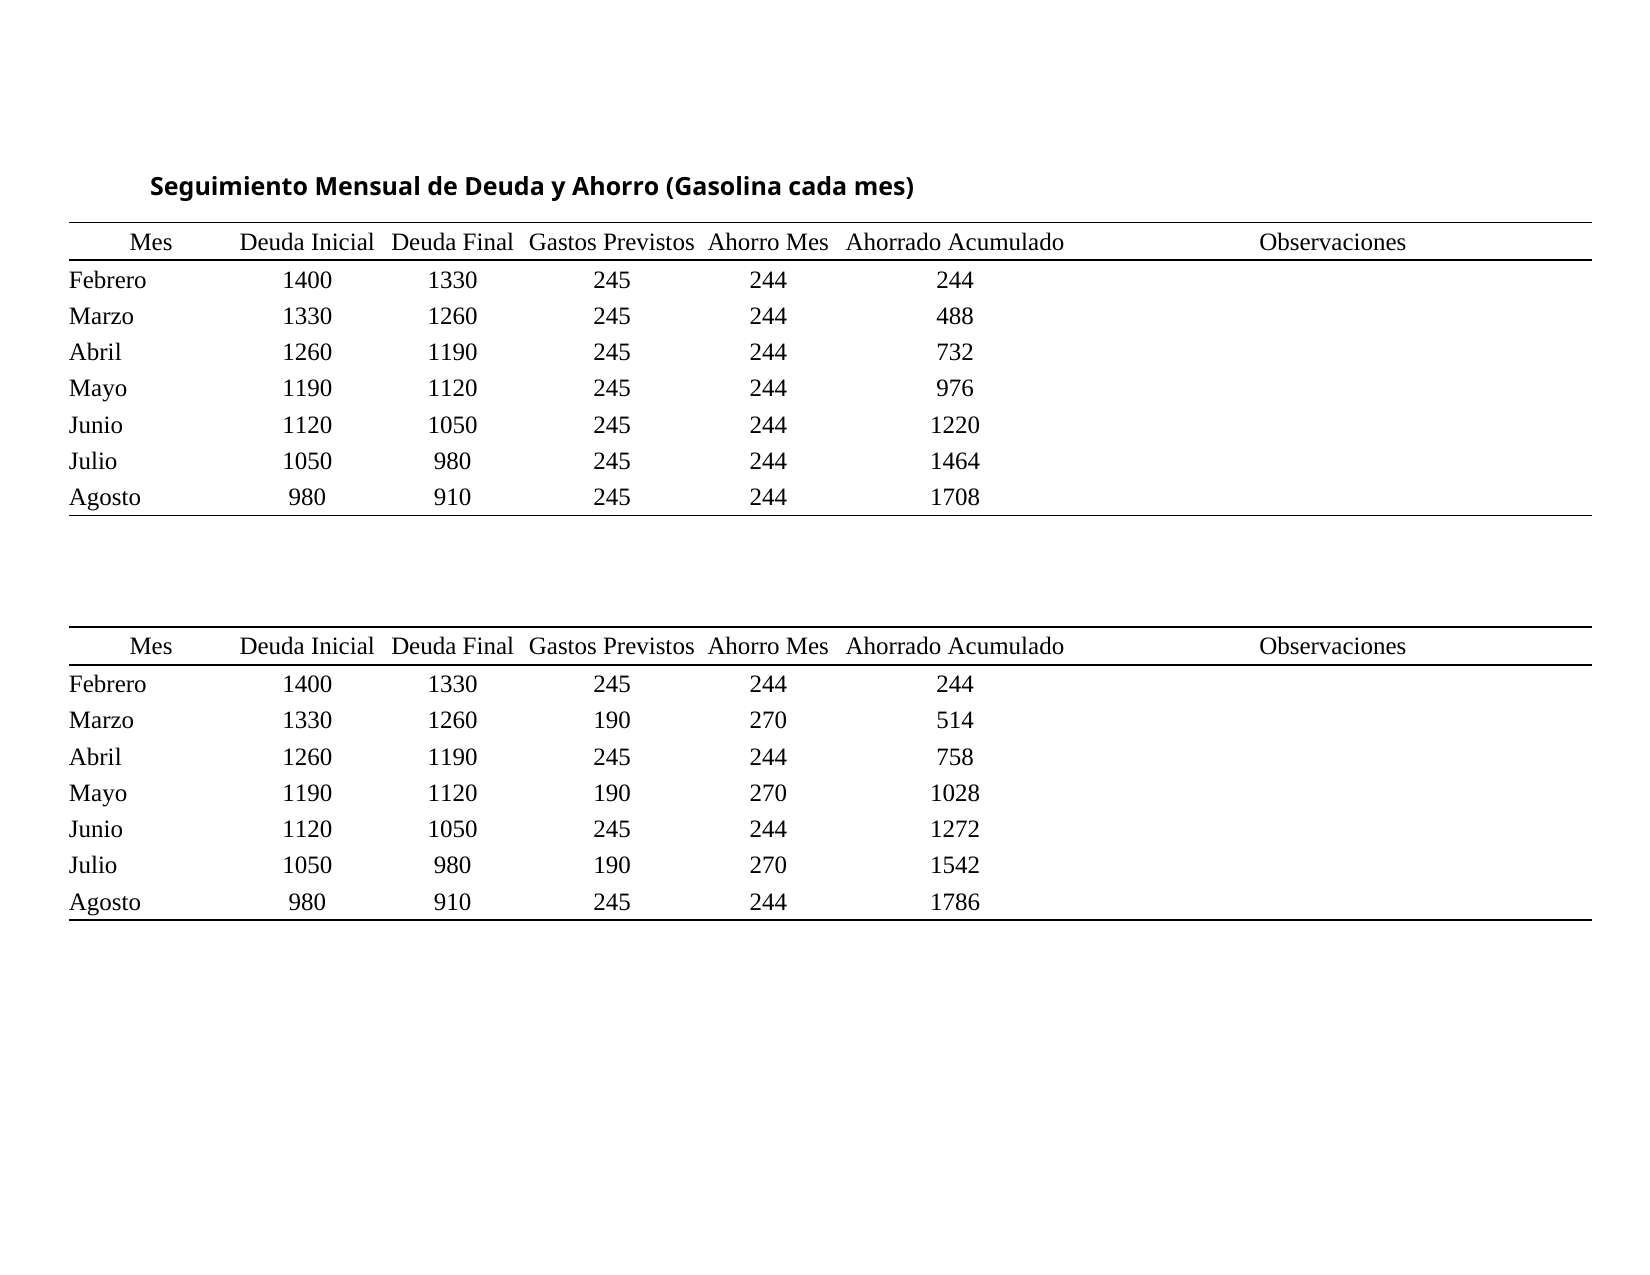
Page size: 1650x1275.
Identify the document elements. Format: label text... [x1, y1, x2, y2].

table_cell 1330 [233, 702, 381, 738]
table_cell 244 [700, 442, 836, 478]
table_cell 1464 [836, 442, 1073, 478]
table_cell 1272 [836, 810, 1073, 847]
table_cell 910 [381, 883, 523, 919]
table_cell 244 [700, 883, 836, 919]
table_cell 244 [700, 666, 836, 702]
table_cell Mayo [69, 370, 233, 406]
table_cell 1050 [381, 810, 523, 847]
table_cell 1050 [381, 406, 523, 442]
table_cell 1190 [233, 370, 381, 406]
table_cell [1074, 442, 1592, 478]
table_cell 1120 [233, 810, 381, 847]
table_cell 910 [381, 479, 523, 515]
table_cell Mayo [69, 774, 233, 810]
table_cell [1074, 847, 1592, 883]
table_cell 1786 [836, 883, 1073, 919]
table_cell 245 [524, 442, 700, 478]
table_header Deuda Inicial [233, 628, 381, 664]
table_header Observaciones [1074, 223, 1592, 259]
table_cell 488 [836, 297, 1073, 333]
table_cell 245 [524, 738, 700, 774]
table_cell [1074, 261, 1592, 297]
table_cell 244 [700, 738, 836, 774]
table_cell 244 [700, 810, 836, 847]
table_header Mes [69, 628, 233, 664]
table_cell 1330 [233, 297, 381, 333]
table_cell Julio [69, 847, 233, 883]
table_header Deuda Final [381, 223, 523, 259]
table_cell Marzo [69, 702, 233, 738]
table_cell [1074, 666, 1592, 702]
table_cell 1050 [233, 442, 381, 478]
table_cell 732 [836, 334, 1073, 370]
table_cell 245 [524, 261, 700, 297]
table_cell 976 [836, 370, 1073, 406]
table_header Gastos Previstos [524, 223, 700, 259]
table_cell 1260 [381, 297, 523, 333]
table_cell 244 [700, 406, 836, 442]
table_cell 270 [700, 702, 836, 738]
table_cell Junio [69, 810, 233, 847]
table_cell 514 [836, 702, 1073, 738]
table_header Ahorrado Acumulado [836, 223, 1073, 259]
table_header Gastos Previstos [524, 628, 700, 664]
table_cell 190 [524, 774, 700, 810]
table_header Deuda Inicial [233, 223, 381, 259]
table_cell [1074, 370, 1592, 406]
table_cell [1074, 738, 1592, 774]
table_cell Marzo [69, 297, 233, 333]
table_cell 244 [700, 479, 836, 515]
table_cell Agosto [69, 883, 233, 919]
table_header Mes [69, 223, 233, 259]
table_cell 245 [524, 883, 700, 919]
table_cell 1260 [381, 702, 523, 738]
table_cell 244 [836, 261, 1073, 297]
table_cell 1330 [381, 666, 523, 702]
table_cell [1074, 883, 1592, 919]
table_cell 244 [700, 334, 836, 370]
table_cell Abril [69, 738, 233, 774]
table_cell 244 [836, 666, 1073, 702]
table_cell [1074, 810, 1592, 847]
table_cell 245 [524, 479, 700, 515]
table_cell 1330 [381, 261, 523, 297]
table_cell [1074, 406, 1592, 442]
table_cell 1190 [381, 738, 523, 774]
table_cell 190 [524, 702, 700, 738]
table_cell 245 [524, 666, 700, 702]
table_cell 1400 [233, 261, 381, 297]
table_cell 270 [700, 847, 836, 883]
table_cell Abril [69, 334, 233, 370]
table_cell 758 [836, 738, 1073, 774]
table_cell 980 [233, 883, 381, 919]
table_cell 1708 [836, 479, 1073, 515]
table_cell Agosto [69, 479, 233, 515]
table_header Observaciones [1074, 628, 1592, 664]
table_cell Febrero [69, 666, 233, 702]
table_cell 1120 [233, 406, 381, 442]
table_header Ahorro Mes [700, 628, 836, 664]
table_cell 1028 [836, 774, 1073, 810]
table_cell [1074, 479, 1592, 515]
table_cell Julio [69, 442, 233, 478]
table_cell 1542 [836, 847, 1073, 883]
table_cell [1074, 702, 1592, 738]
table_cell 1260 [233, 334, 381, 370]
table_cell 245 [524, 406, 700, 442]
table_cell 1400 [233, 666, 381, 702]
table_cell 270 [700, 774, 836, 810]
table_cell 1120 [381, 370, 523, 406]
table_cell 1050 [233, 847, 381, 883]
table_cell 980 [381, 442, 523, 478]
table_cell 1260 [233, 738, 381, 774]
table_cell 244 [700, 370, 836, 406]
table_cell 1220 [836, 406, 1073, 442]
table_cell 1120 [381, 774, 523, 810]
table_cell 245 [524, 370, 700, 406]
table_cell 1190 [233, 774, 381, 810]
table_header Deuda Final [381, 628, 523, 664]
table_cell 245 [524, 297, 700, 333]
table_cell [1074, 334, 1592, 370]
text Seguimiento Mensual de Deuda y Ahorro (Gasolina cada mes) [150, 169, 1500, 203]
table_cell 245 [524, 334, 700, 370]
table_cell 244 [700, 297, 836, 333]
table_cell [1074, 774, 1592, 810]
table_cell 1190 [381, 334, 523, 370]
table_cell Junio [69, 406, 233, 442]
table_cell [1074, 297, 1592, 333]
table_cell 190 [524, 847, 700, 883]
table_cell 980 [233, 479, 381, 515]
table_cell Febrero [69, 261, 233, 297]
table_cell 245 [524, 810, 700, 847]
table_cell 244 [700, 261, 836, 297]
table_cell 980 [381, 847, 523, 883]
table_header Ahorro Mes [700, 223, 836, 259]
table_header Ahorrado Acumulado [836, 628, 1073, 664]
